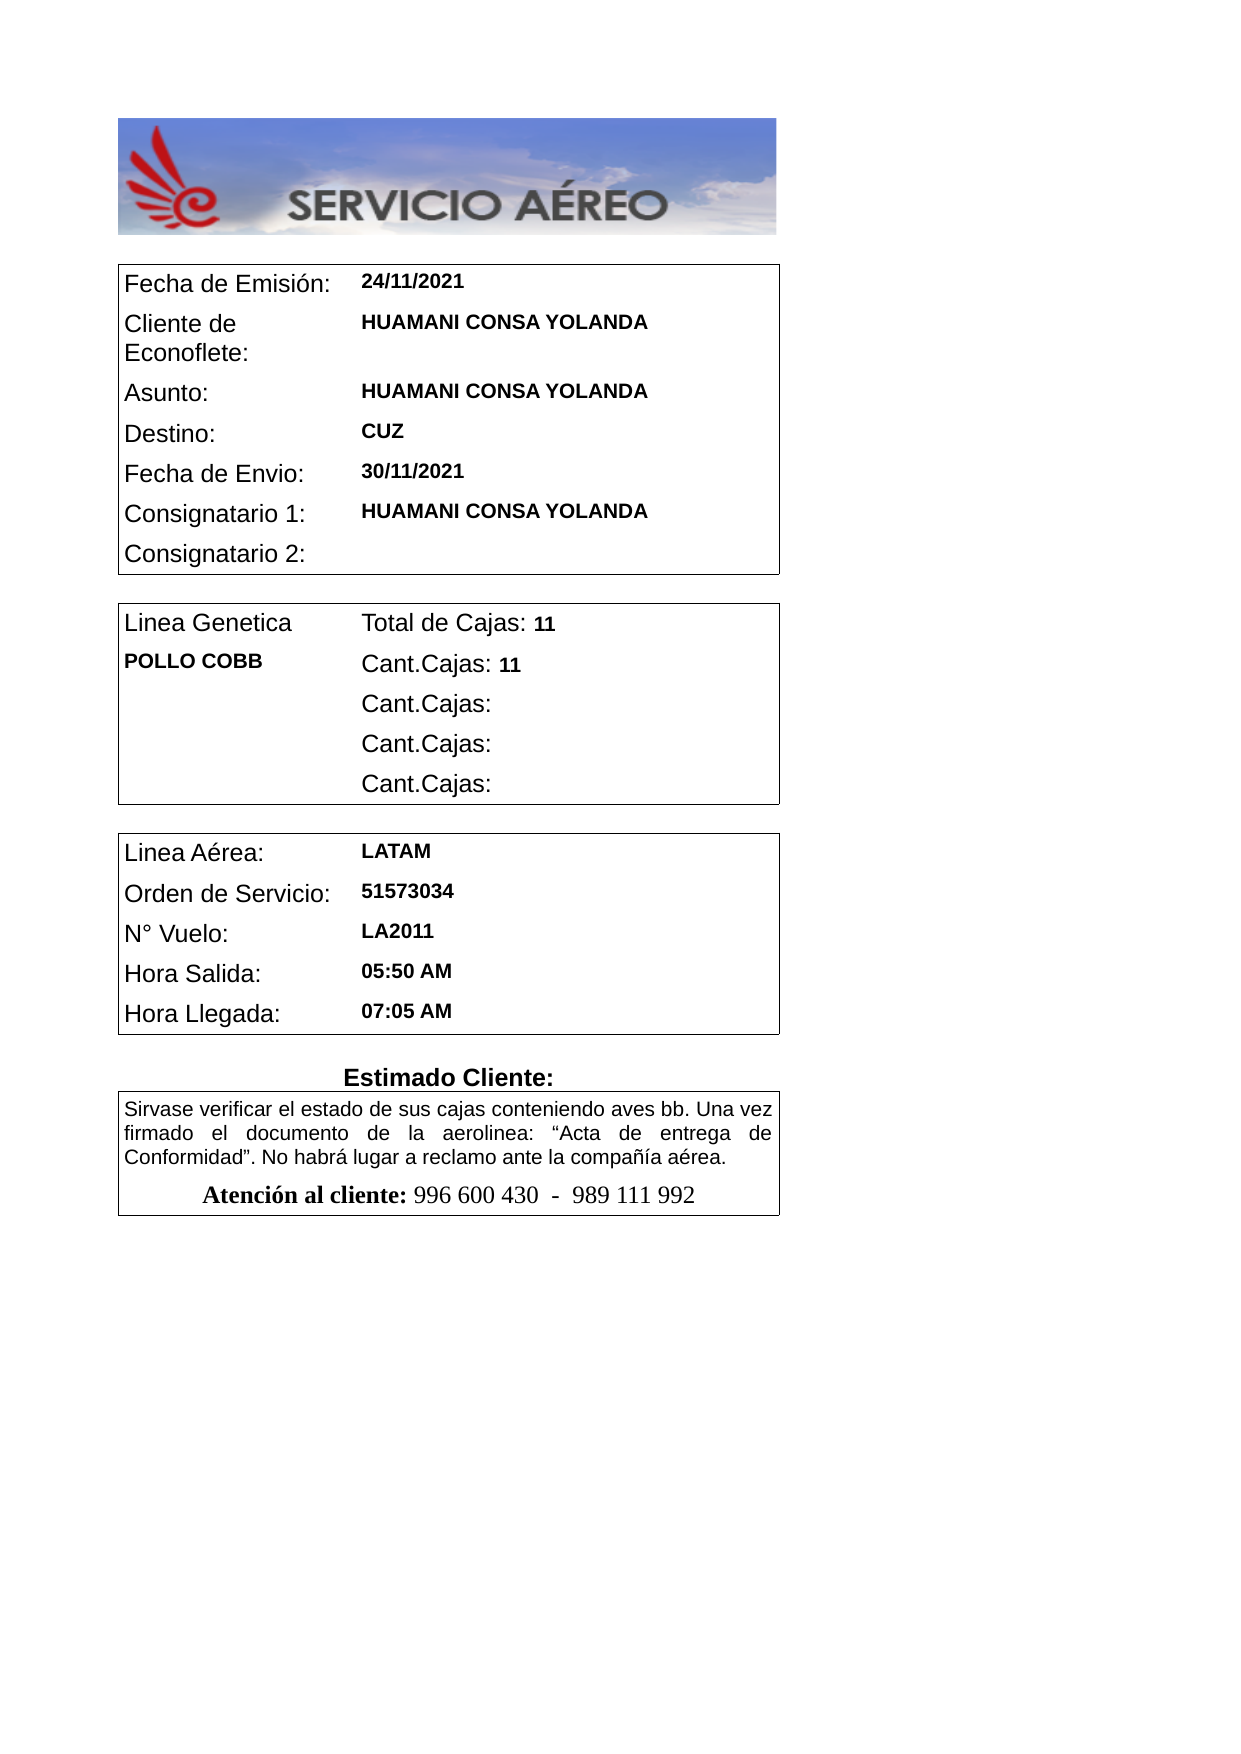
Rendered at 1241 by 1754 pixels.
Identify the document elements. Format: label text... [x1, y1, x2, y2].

table_cell Cant.Cajas: [356, 764, 779, 804]
table_cell N° Vuelo: [119, 913, 356, 953]
table_header Fecha de Emisión: [119, 265, 356, 304]
table_cell HUAMANI CONSA YOLANDA [356, 304, 779, 373]
table_cell HUAMANI CONSA YOLANDA [356, 493, 779, 533]
table_cell [118, 575, 356, 603]
table_cell 30/11/2021 [356, 453, 779, 493]
table_cell POLLO COBB [119, 643, 356, 683]
table_cell LATAM [356, 834, 779, 873]
table_cell LA2011 [356, 913, 779, 953]
table_cell 05:50 AM [356, 953, 779, 993]
table_cell Estimado Cliente: [118, 1035, 779, 1091]
table_cell Fecha de Envio: [119, 453, 356, 493]
table_cell Cant.Cajas: [356, 683, 779, 723]
table_cell Atención al cliente: 996 600 430 - 989 111 992 [119, 1175, 779, 1215]
table_cell Linea Genetica [119, 604, 356, 643]
table_cell [119, 764, 356, 804]
table_cell 51573034 [356, 873, 779, 913]
table_cell [118, 805, 356, 833]
table_cell Cliente de Econoflete: [119, 304, 356, 373]
table_cell CUZ [356, 413, 779, 453]
table_cell Sirvase verificar el estado de sus cajas conteniendo aves bb. Una vez firmado el documento de la aerolinea: “Acta de entrega de Conformidad”. No habrá lugar a reclamo ante la compañía aérea. [119, 1092, 779, 1175]
table_cell Hora Salida: [119, 953, 356, 993]
table_cell Consignatario 1: [119, 493, 356, 533]
picture [118, 118, 777, 235]
table_cell Total de Cajas: 11 [356, 604, 779, 643]
table_cell HUAMANI CONSA YOLANDA [356, 373, 779, 413]
table_cell [356, 575, 779, 603]
table_cell Cant.Cajas: [356, 723, 779, 763]
table_cell Destino: [119, 413, 356, 453]
table_cell Asunto: [119, 373, 356, 413]
table_cell Orden de Servicio: [119, 873, 356, 913]
table_cell Consignatario 2: [119, 534, 356, 574]
table_cell Cant.Cajas: 11 [356, 643, 779, 683]
table_cell Linea Aérea: [119, 834, 356, 873]
table_cell [119, 683, 356, 723]
table_cell [356, 805, 779, 833]
table_header 24/11/2021 [356, 265, 779, 304]
table_cell [119, 723, 356, 763]
table_cell Hora Llegada: [119, 994, 356, 1034]
table_cell 07:05 AM [356, 994, 779, 1034]
table_cell [356, 534, 779, 574]
